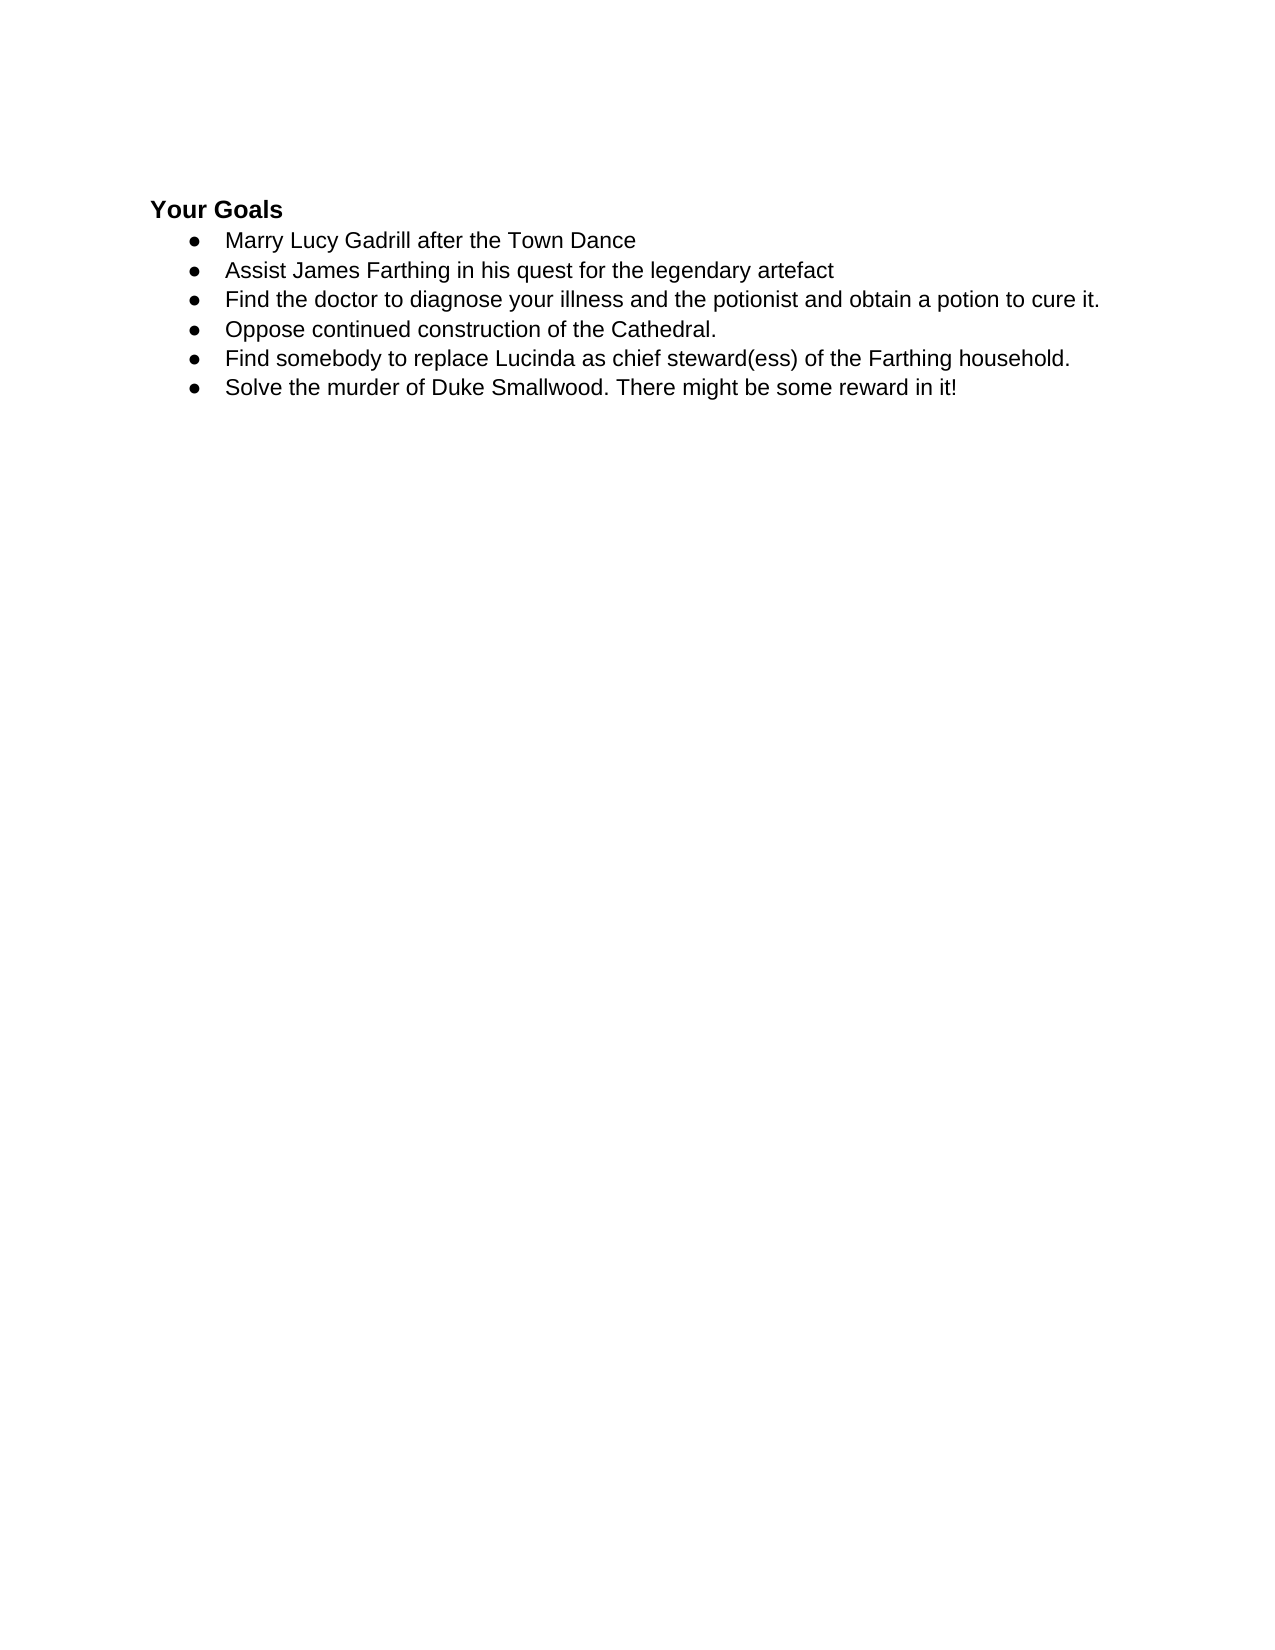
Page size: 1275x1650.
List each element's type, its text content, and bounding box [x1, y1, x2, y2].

list Solve the murder of Duke Smallwood. There might be some reward in it! [187, 375, 1125, 401]
list Oppose continued construction of the Cathedral. [187, 316, 1125, 342]
subtitle Your Goals [150, 196, 1125, 224]
list Find somebody to replace Lucinda as chief steward(ess) of the Farthing household. [187, 346, 1125, 371]
list Marry Lucy Gadrill after the Town Dance [187, 228, 1125, 254]
list Find the doctor to diagnose your illness and the potionist and obtain a potion to cure it. [187, 287, 1125, 312]
list Assist James Farthing in his quest for the legendary artefact [187, 257, 1125, 283]
